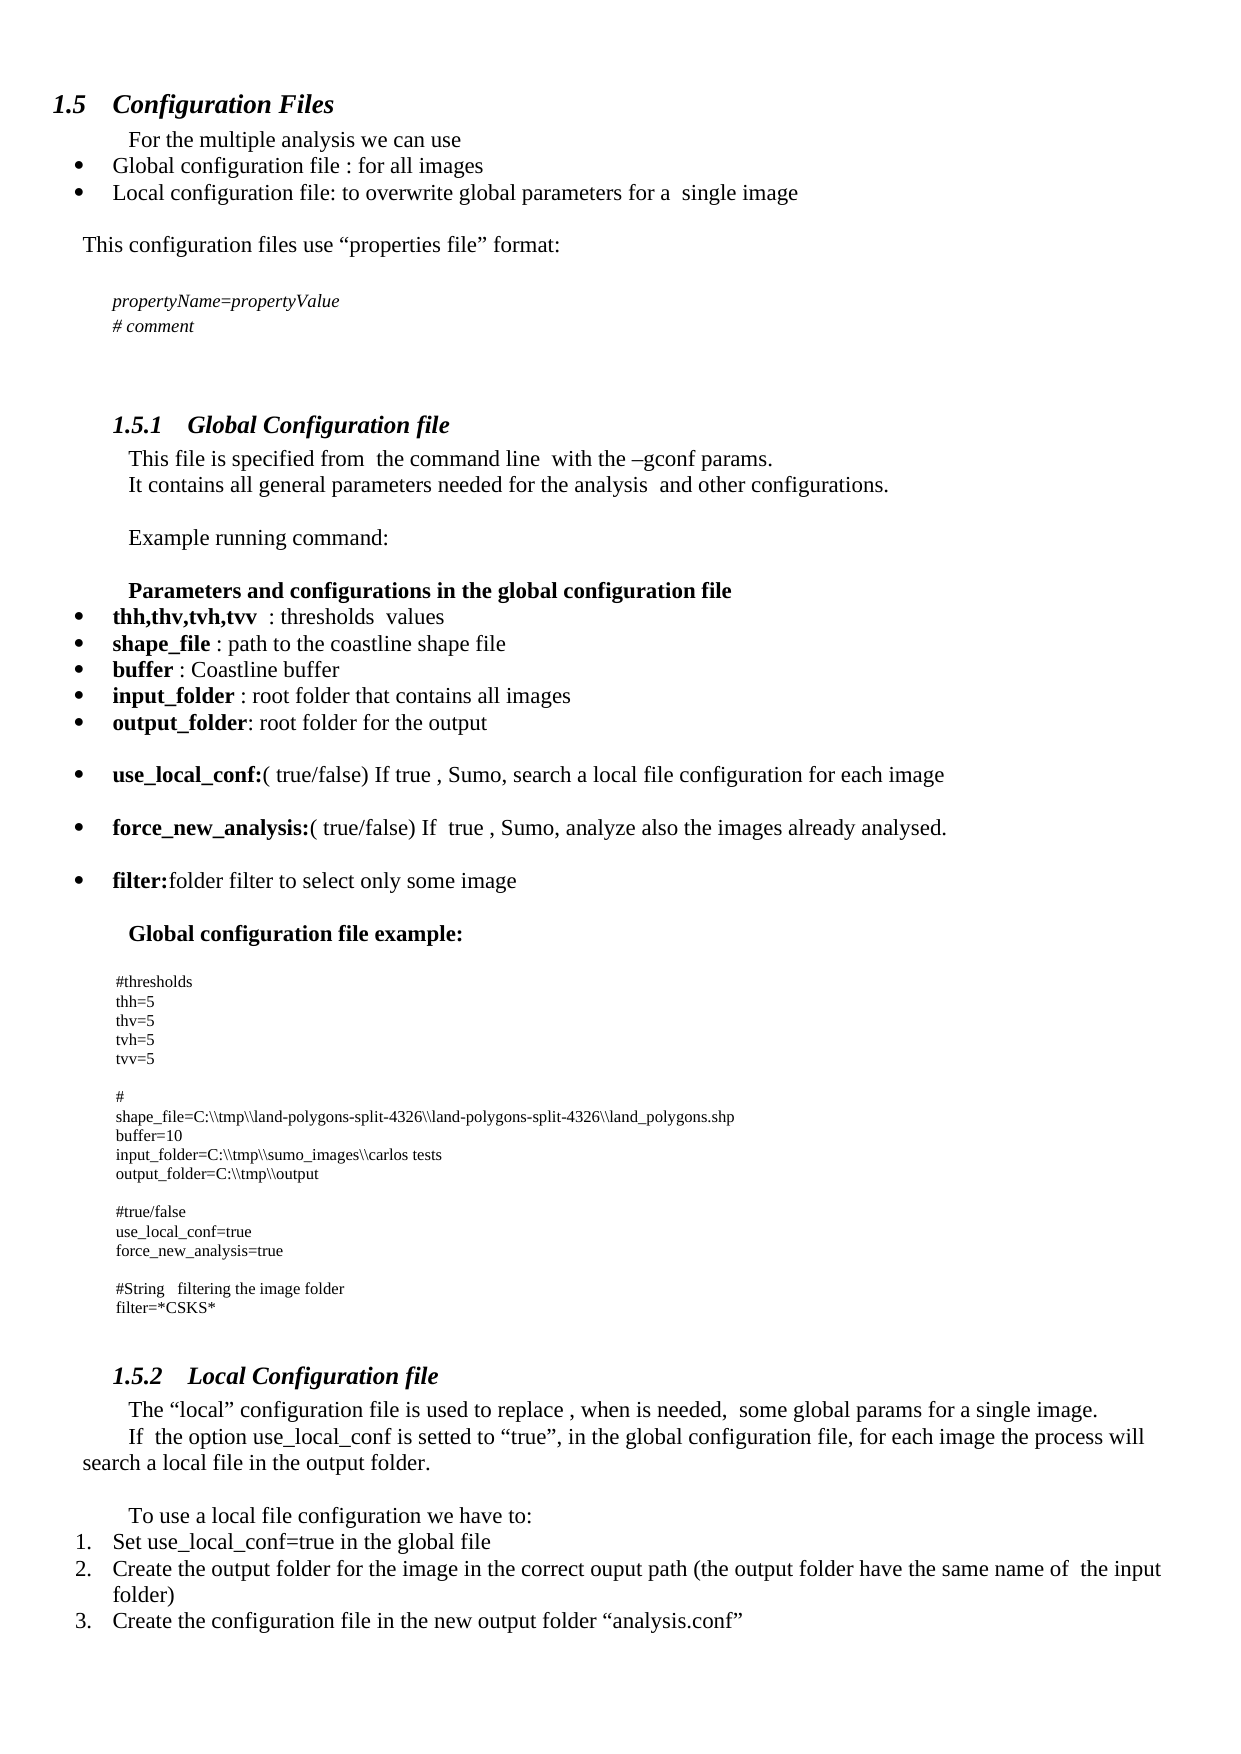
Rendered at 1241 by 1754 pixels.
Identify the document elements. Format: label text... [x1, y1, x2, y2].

text shape_file=C:\\tmp\\land-polygons-split-4326\\land-polygons-split-4326\\land_polygons.shp [82, 1106, 1203, 1126]
text If the option use_local_conf is setted to “true”, in the global configuration file, for each image the process will search a local file in the output folder. [82, 1423, 1203, 1476]
text use_local_conf=true [82, 1221, 1203, 1241]
subtitle Configuration Files [52, 88, 1203, 120]
text #String filtering the image folder [82, 1279, 1203, 1298]
subtitle Local Configuration file [112, 1361, 1203, 1390]
text thh=5 [82, 991, 1203, 1011]
subtitle Global Configuration file [112, 410, 1203, 439]
text This configuration files use “properties file” format: [82, 205, 1203, 258]
text tvv=5 [82, 1049, 1203, 1068]
text Parameters and configurations in the global configuration file [82, 577, 1203, 603]
list use_local_conf:( true/false) If true , Sumo, search a local file configuration for each image [75, 761, 1203, 788]
text The “local” configuration file is used to replace , when is needed, some global params for a single image. [82, 1396, 1203, 1423]
list Create the configuration file in the new output folder “analysis.conf” [75, 1607, 1203, 1634]
text It contains all general parameters needed for the analysis and other configurations. [82, 472, 1203, 498]
text To use a local file configuration we have to: [82, 1502, 1203, 1528]
text filter=*CSKS* [82, 1298, 1203, 1317]
list propertyName=propertyValue # comment [112, 287, 1203, 337]
text For the multiple analysis we can use [82, 126, 1203, 152]
text #true/false [82, 1202, 1203, 1221]
text # [82, 1087, 1203, 1106]
text input_folder=C:\\tmp\\sumo_images\\carlos tests [82, 1145, 1203, 1164]
list buffer : Coastline buffer [75, 656, 1203, 682]
text Global configuration file example: [82, 919, 1203, 946]
text buffer=10 [82, 1126, 1203, 1145]
text #thresholds [82, 972, 1203, 991]
list shape_file : path to the coastline shape file [75, 630, 1203, 656]
list Create the output folder for the image in the correct ouput path (the output folder have the same name of the input folder) [75, 1554, 1203, 1607]
list Set use_local_conf=true in the global file [75, 1528, 1203, 1554]
text Example running command: [82, 524, 1203, 551]
list Global configuration file : for all images [75, 152, 1203, 179]
text force_new_analysis=true [82, 1241, 1203, 1260]
text tvh=5 [82, 1030, 1203, 1049]
list output_folder: root folder for the output [75, 709, 1203, 735]
list Local configuration file: to overwrite global parameters for a single image [75, 179, 1203, 205]
list input_folder : root folder that contains all images [75, 682, 1203, 709]
text output_folder=C:\\tmp\\output [82, 1164, 1203, 1183]
list force_new_analysis:( true/false) If true , Sumo, analyze also the images already analysed. [75, 814, 1203, 841]
text This file is specified from the command line with the –gconf params. [82, 445, 1203, 472]
text thv=5 [82, 1011, 1203, 1030]
list filter:folder filter to select only some image [75, 867, 1203, 893]
list thh,thv,tvh,tvv : thresholds values [75, 603, 1203, 630]
